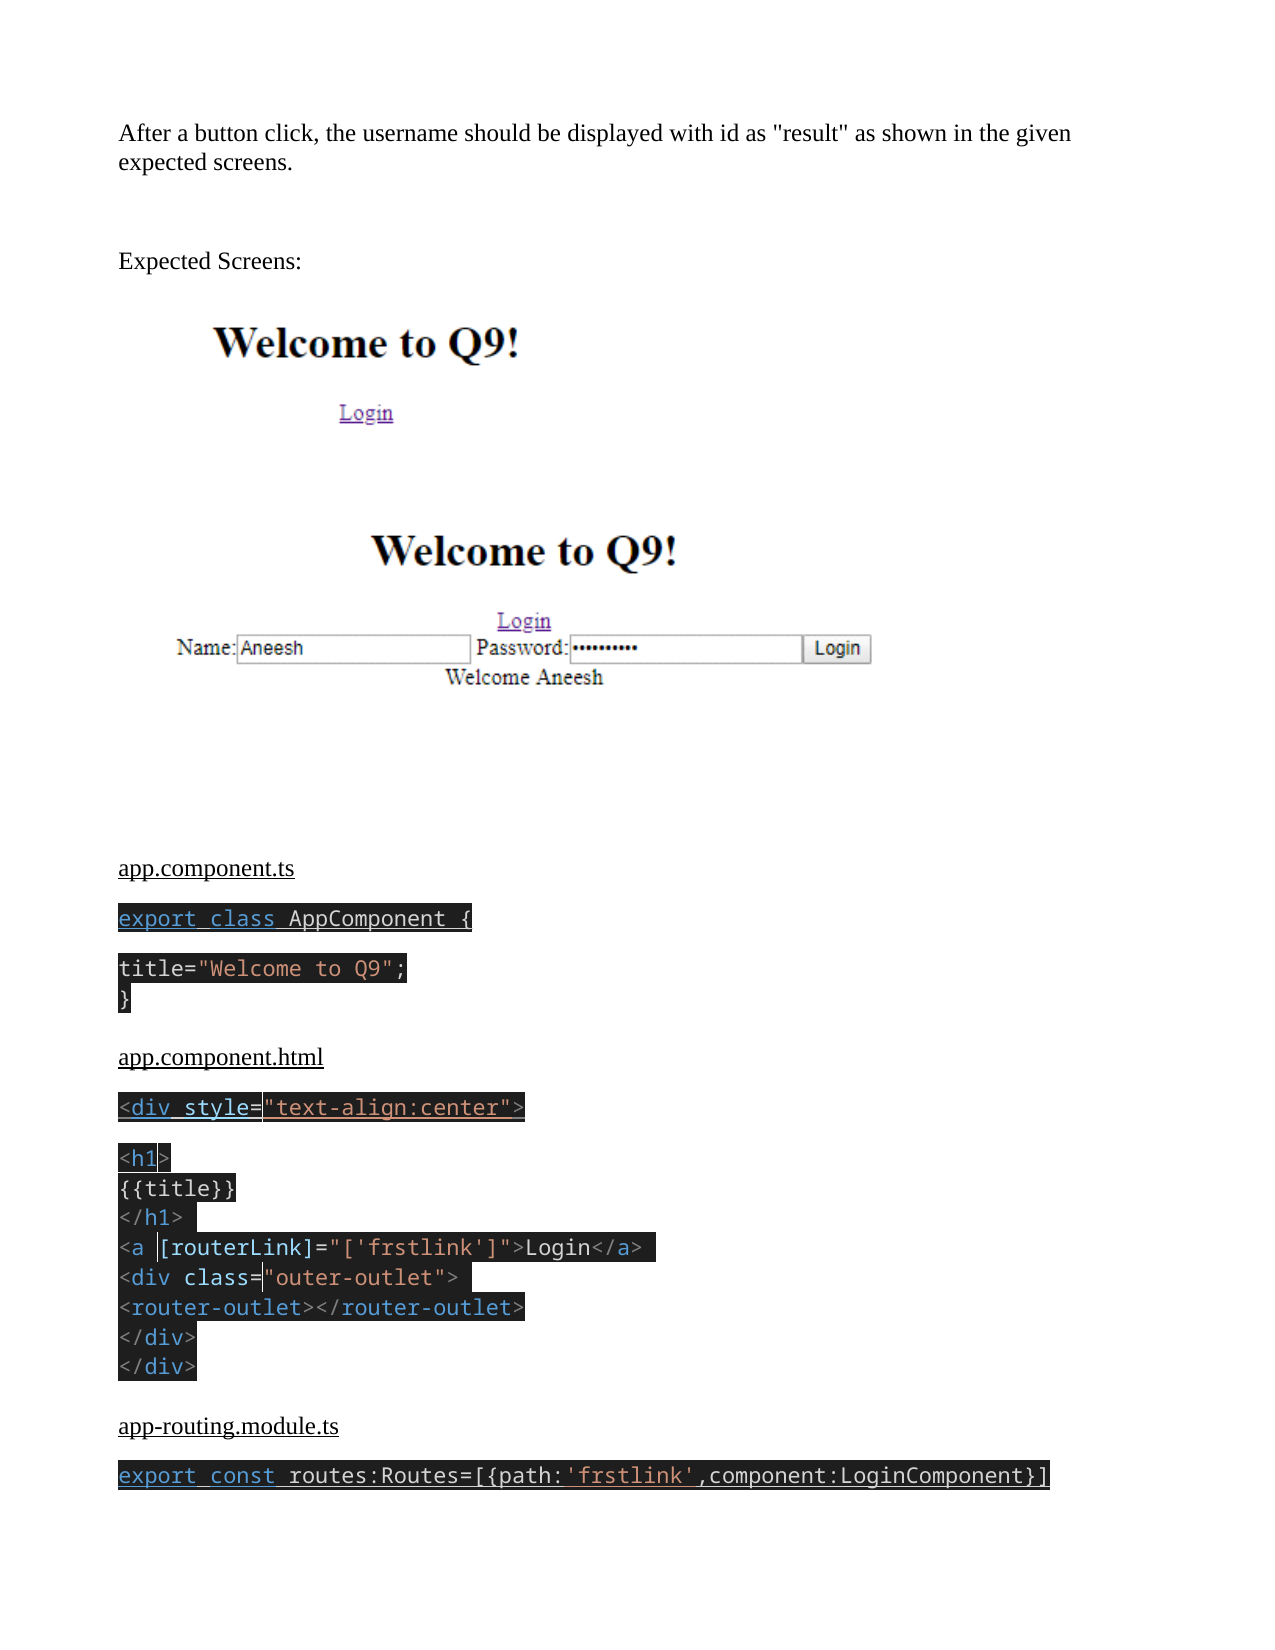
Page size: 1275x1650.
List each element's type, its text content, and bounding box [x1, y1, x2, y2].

text <h1> [118, 1143, 1157, 1172]
text </div> [118, 1321, 1157, 1351]
text Expected Screens: [118, 246, 1157, 275]
text <router-outlet></router-outlet> [118, 1292, 1157, 1321]
text <div style="text-align:center"> [118, 1092, 1157, 1122]
picture [118, 295, 581, 480]
text export class AppComponent { [118, 902, 1157, 932]
text </h1> [118, 1202, 1157, 1232]
text app-routing.module.ts [118, 1411, 1157, 1439]
text <a [routerLink]="['frstlink']">Login</a> [118, 1232, 1157, 1262]
text </div> [118, 1351, 1157, 1381]
text export const routes:Routes=[{path:'frstlink',component:LoginComponent}] [118, 1460, 1157, 1490]
text <div class="outer-outlet"> [118, 1262, 1157, 1292]
text app.component.ts [118, 853, 1157, 882]
text app.component.html [118, 1042, 1157, 1071]
text After a button click, the username should be displayed with id as "result" as shown in the given expected screens. [118, 118, 1157, 176]
text } [118, 983, 1157, 1013]
text title="Welcome to Q9"; [118, 953, 1157, 983]
text {{title}} [118, 1172, 1157, 1202]
picture [118, 501, 950, 832]
